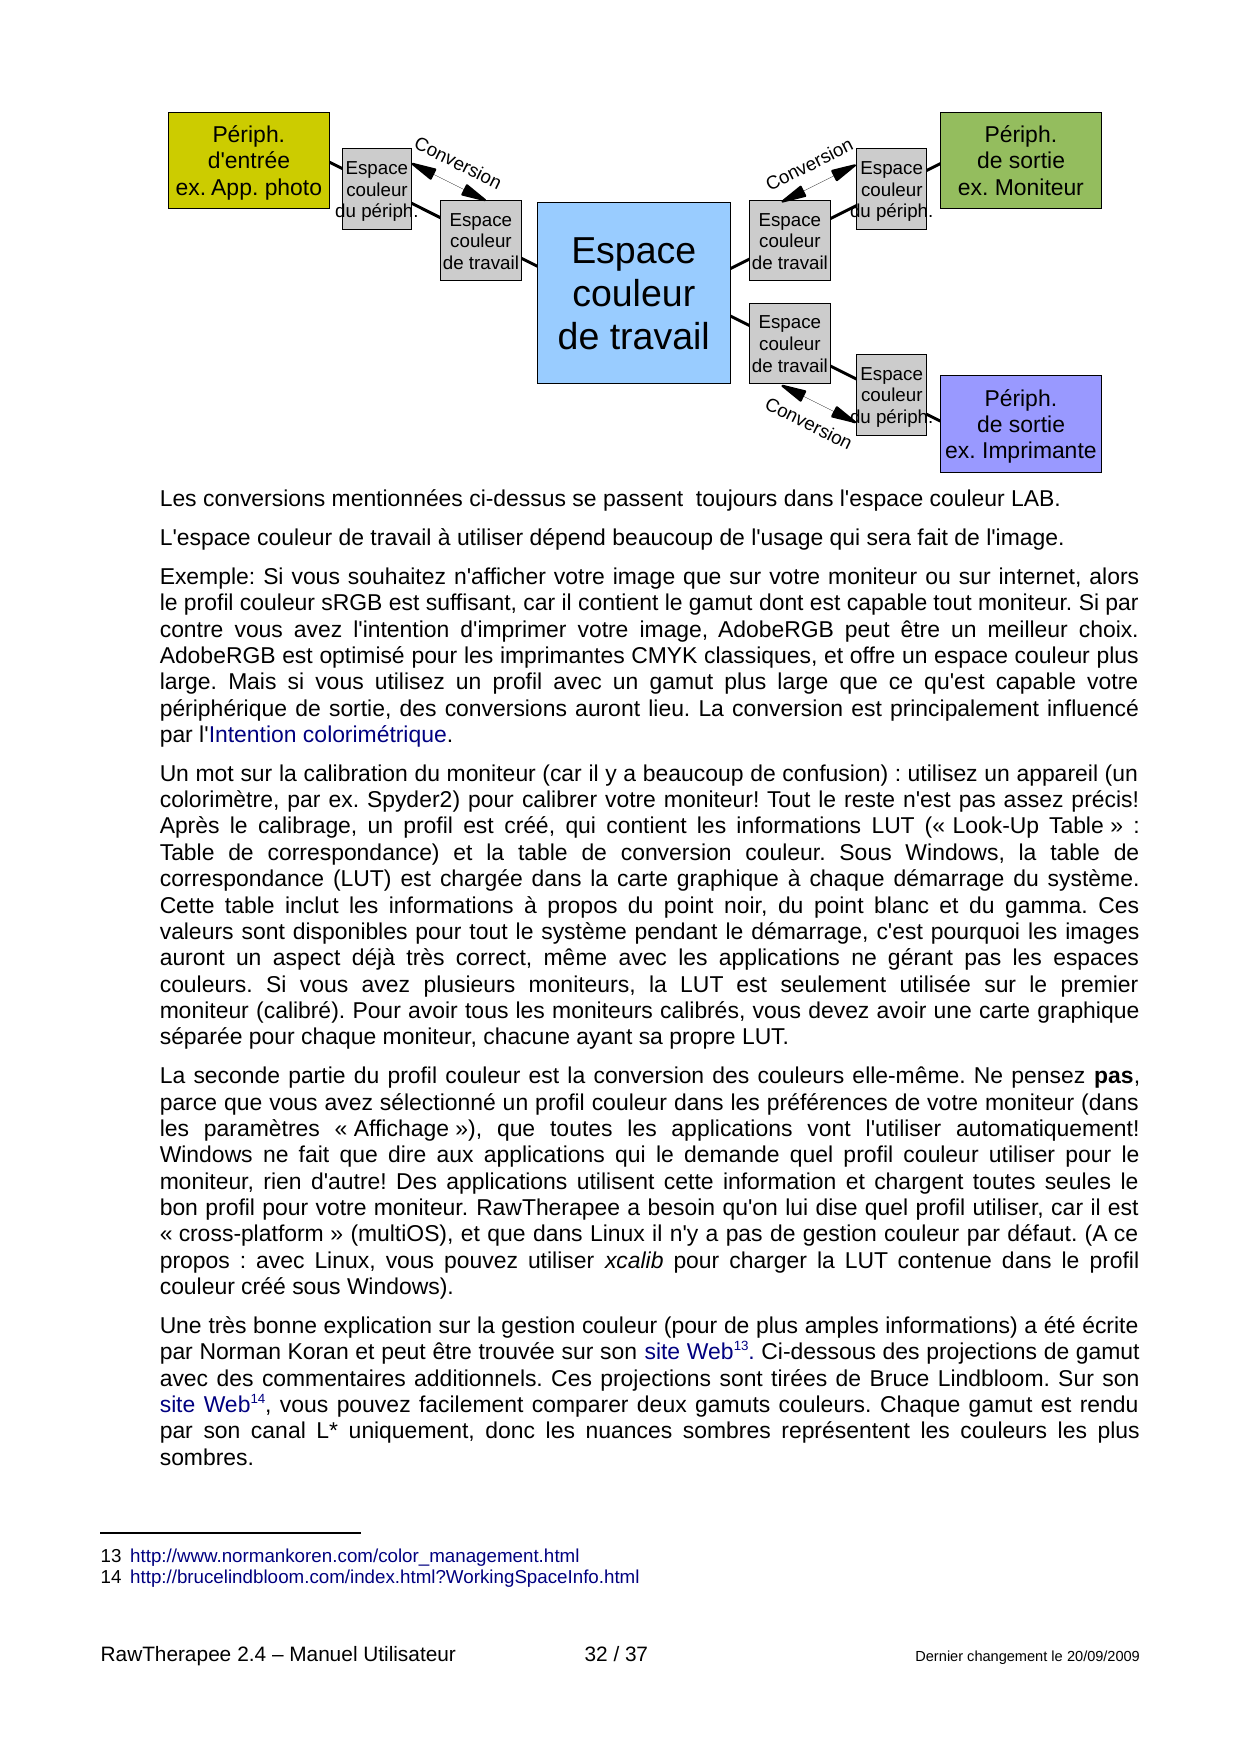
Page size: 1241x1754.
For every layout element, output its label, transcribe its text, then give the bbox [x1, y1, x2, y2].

text http://brucelindbloom.com/index.html?WorkingSpaceInfo.html [100, 1566, 1140, 1588]
text Exemple: Si vous souhaitez n'afficher votre image que sur votre moniteur ou sur internet, alors le profil couleur sRGB est suffisant, car il contient le gamut dont est capable tout moniteur. Si par contre vous avez l'intention d'imprimer votre image, AdobeRGB peut être un meilleur choix. AdobeRGB est optimisé pour les imprimantes CMYK classiques, et offre un espace couleur plus large. Mais si vous utilisez un profil avec un gamut plus large que ce qu'est capable votre périphérique de sortie, des conversions auront lieu. La conversion est principalement influencé par l'Intention colorimétrique. [130, 563, 1140, 747]
text Une très bonne explication sur la gestion couleur (pour de plus amples informations) a été écrite par Norman Koran et peut être trouvée sur son site Web. Ci-dessous des projections de gamut avec des commentaires additionnels. Ces projections sont tirées de Bruce Lindbloom. Sur son site Web, vous pouvez facilement comparer deux gamuts couleurs. Chaque gamut est rendu par son canal L* uniquement, donc les nuances sombres représentent les couleurs les plus sombres. [130, 1312, 1140, 1470]
text La seconde partie du profil couleur est la conversion des couleurs elle-même. Ne pensez pas, parce que vous avez sélectionné un profil couleur dans les préférences de votre moniteur (dans les paramètres « Affichage »), que toutes les applications vont l'utiliser automatiquement! Windows ne fait que dire aux applications qui le demande quel profil couleur utiliser pour le moniteur, rien d'autre! Des applications utilisent cette information et chargent toutes seules le bon profil pour votre moniteur. RawTherapee a besoin qu'on lui dise quel profil utiliser, car il est « cross-platform » (multiOS), et que dans Linux il n'y a pas de gestion couleur par défaut. (A ce propos : avec Linux, vous pouvez utiliser xcalib pour charger la LUT contenue dans le profil couleur créé sous Windows). [130, 1062, 1140, 1299]
text L'espace couleur de travail à utiliser dépend beaucoup de l'usage qui sera fait de l'image. [130, 524, 1140, 550]
text Un mot sur la calibration du moniteur (car il y a beaucoup de confusion) : utilisez un appareil (un colorimètre, par ex. Spyder2) pour calibrer votre moniteur! Tout le reste n'est pas assez précis! Après le calibrage, un profil est créé, qui contient les informations LUT (« Look-Up Table » : Table de correspondance) et la table de conversion couleur. Sous Windows, la table de correspondance (LUT) est chargée dans la carte graphique à chaque démarrage du système. Cette table inclut les informations à propos du point noir, du point blanc et du gamma. Ces valeurs sont disponibles pour tout le système pendant le démarrage, c'est pourquoi les images auront un aspect déjà très correct, même avec les applications ne gérant pas les espaces couleurs. Si vous avez plusieurs moniteurs, la LUT est seulement utilisée sur le premier moniteur (calibré). Pour avoir tous les moniteurs calibrés, vous devez avoir une carte graphique séparée pour chaque moniteur, chacune ayant sa propre LUT. [130, 760, 1140, 1050]
text Les conversions mentionnées ci-dessus se passent toujours dans l'espace couleur LAB. [130, 485, 1140, 511]
text http://www.normankoren.com/color_management.html [100, 1544, 1140, 1566]
